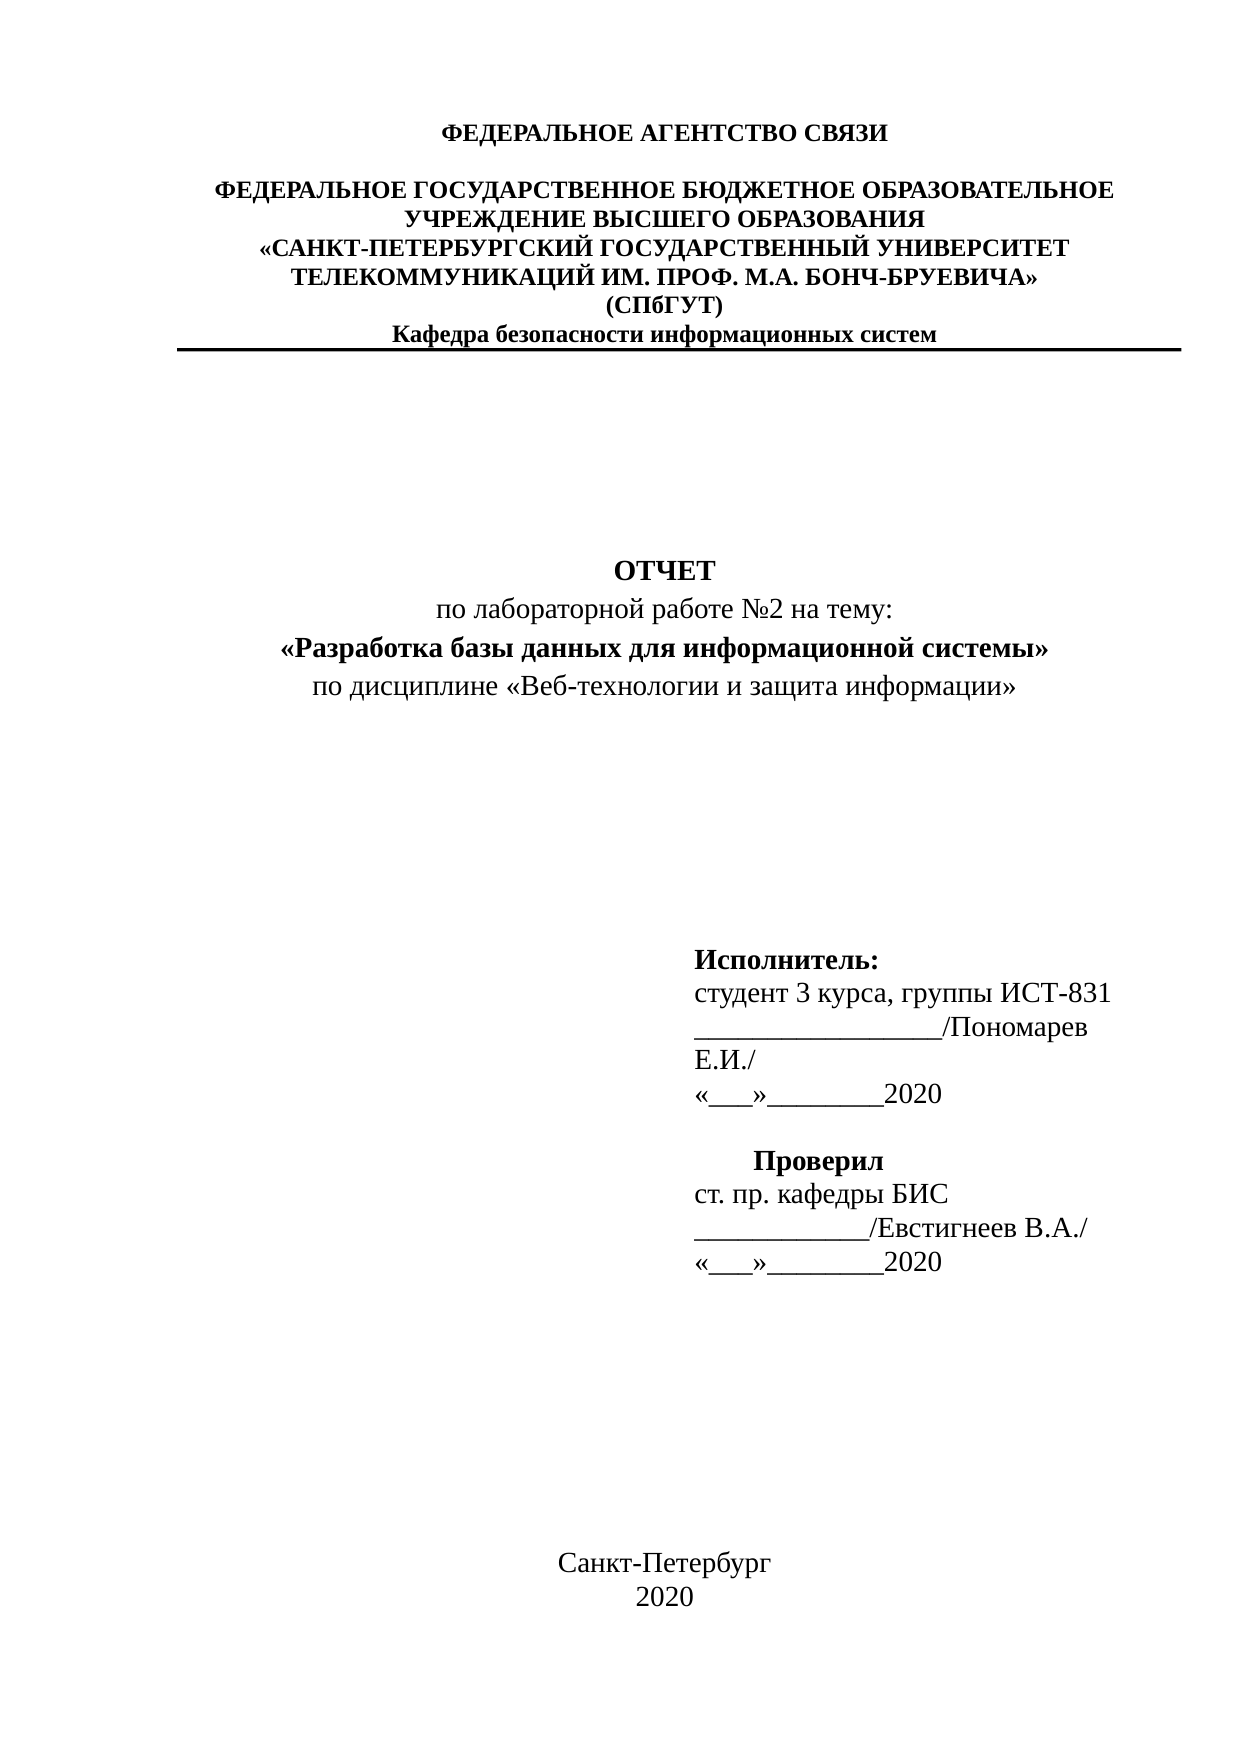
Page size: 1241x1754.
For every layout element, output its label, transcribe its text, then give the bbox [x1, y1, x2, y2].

text Проверил [694, 1143, 1152, 1177]
text ФЕДЕРАЛЬНОЕ ГОСУДАРСТВЕННОЕ БЮДЖЕТНОЕ ОБРАЗОВАТЕЛЬНОЕ УЧРЕЖДЕНИЕ ВЫСШЕГО ОБРАЗОВАНИЯ [177, 176, 1152, 233]
text «___»________2020 [694, 1076, 1152, 1109]
text ОТЧЕТ [177, 553, 1152, 586]
text 2020 [177, 1579, 1152, 1613]
text ____________/Евстигнеев В.А./ [694, 1210, 1152, 1244]
text ФЕДЕРАЛЬНОЕ АГЕНТСТВО СВЯЗИ [177, 118, 1152, 147]
text «Разработка базы данных для информационной системы» [177, 630, 1152, 663]
text по дисциплине «Веб-технологии и защита информации» [177, 668, 1152, 702]
text Кафедра безопасности информационных систем [177, 319, 1152, 348]
text студент 3 курса, группы ИСТ-831 [694, 975, 1152, 1009]
text _________________/Пономарев Е.И./ [694, 1009, 1152, 1076]
text Исполнитель: [694, 942, 1152, 975]
text «САНКТ-ПЕТЕРБУРГСКИЙ ГОСУДАРСТВЕННЫЙ УНИВЕРСИТЕТ ТЕЛЕКОММУНИКАЦИЙ ИМ. ПРОФ. М.А. БОНЧ-БРУЕВИЧА» [177, 233, 1152, 291]
text по лабораторной работе №2 на тему: [177, 591, 1152, 625]
text (СПбГУТ) [177, 291, 1152, 319]
text Санкт-Петербург [177, 1546, 1152, 1579]
text ст. пр. кафедры БИС [694, 1177, 1152, 1210]
text «___»________2020 [694, 1244, 1152, 1277]
